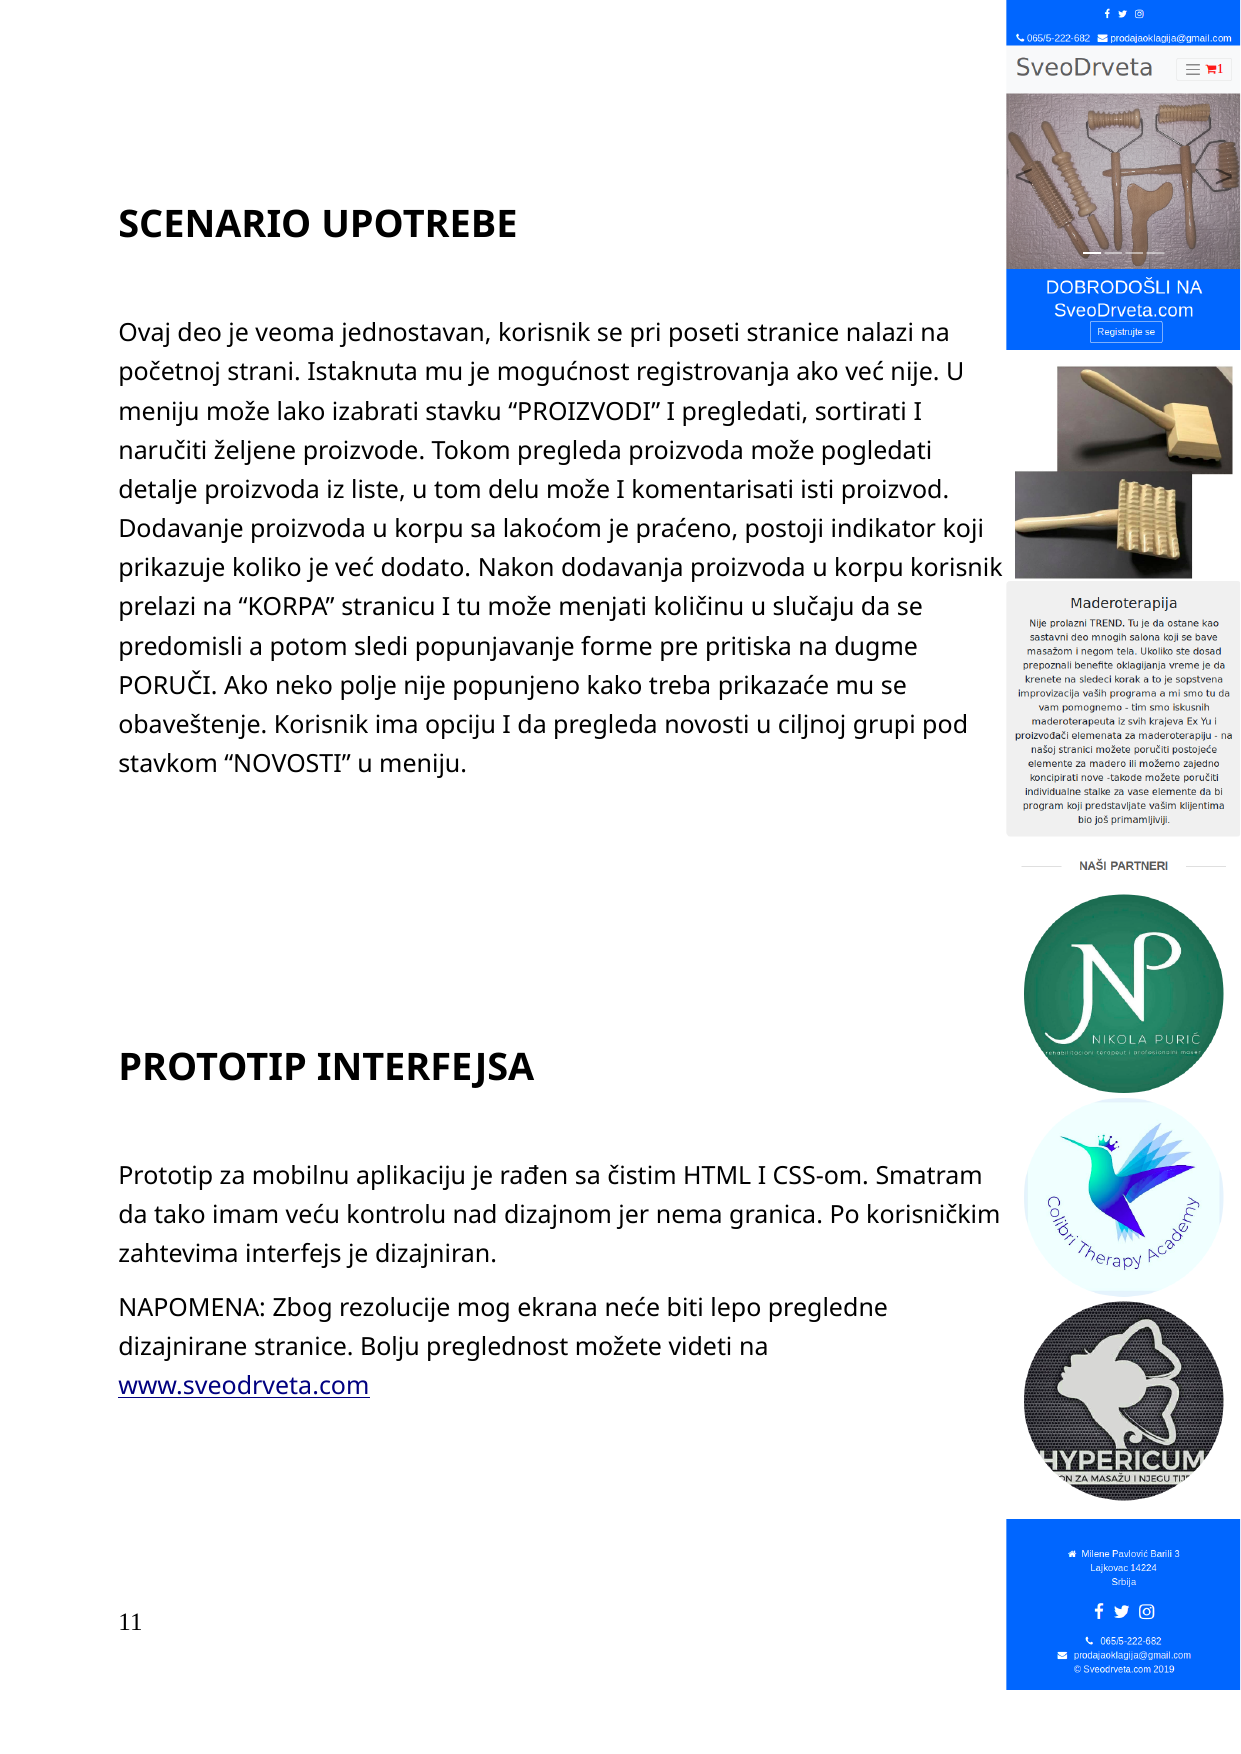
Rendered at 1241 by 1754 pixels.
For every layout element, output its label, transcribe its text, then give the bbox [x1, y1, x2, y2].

text Ovaj deo je veoma jednostavan, korisnik se pri poseti stranice nalazi na početnoj strani. Istaknuta mu je mogućnost registrovanja ako već nije. U meniju može lako izabrati stavku “PROIZVODI” I pregledati, sortirati I naručiti željene proizvode. Tokom pregleda proizvoda može pogledati detalje proizvoda iz liste, u tom delu može I komentarisati isti proizvod. Dodavanje proizvoda u korpu sa lakoćom je praćeno, postoji indikator koji prikazuje koliko je već dodato. Nakon dodavanja proizvoda u korpu korisnik prelazi na “KORPA” stranicu I tu može menjati količinu u slučaju da se predomisli a potom sledi popunjavanje forme pre pritiska na dugme PORUČI. Ako neko polje nije popunjeno kako treba prikazaće mu se obaveštenje. Korisnik ima opciju I da pregleda novosti u ciljnoj grupi pod stavkom “NOVOSTI” u meniju. [118, 315, 1006, 780]
picture [1006, 0, 1241, 1754]
subtitle PROTOTIP INTERFEJSA [118, 1039, 1006, 1091]
subtitle SCENARIO UPOTREBE [118, 197, 1006, 248]
text NAPOMENA: Zbog rezolucije mog ekrana neće biti lepo pregledne dizajnirane stranice. Bolju preglednost možete videti na www.sveodrveta.com [118, 1289, 1006, 1402]
text Prototip za mobilnu aplikaciju je rađen sa čistim HTML I CSS-om. Smatram da tako imam veću kontrolu nad dizajnom jer nema granica. Po korisničkim zahtevima interfejs je dizajniran. [118, 1157, 1006, 1270]
